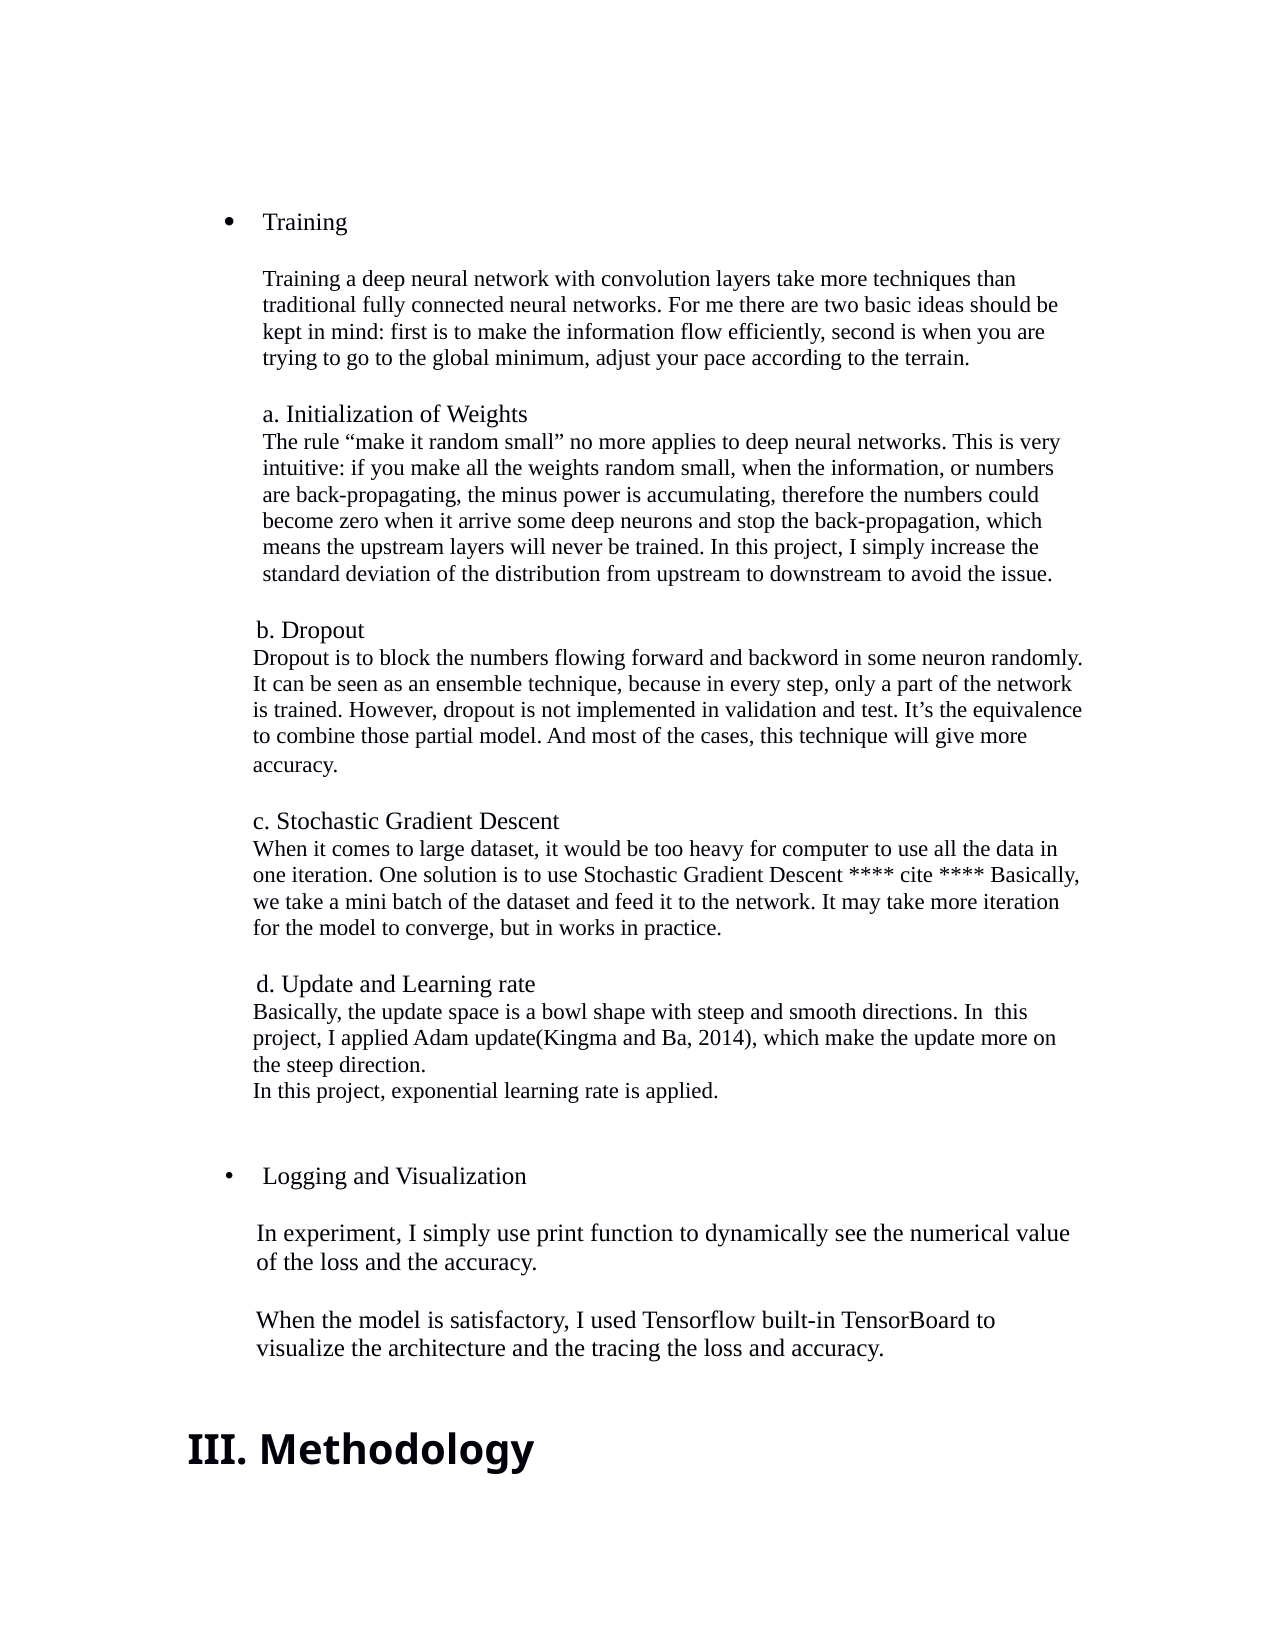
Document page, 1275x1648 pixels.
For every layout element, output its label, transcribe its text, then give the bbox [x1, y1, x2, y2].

text d. Update and Learning rate [187, 969, 1088, 998]
text In experiment, I simply use print function to dynamically see the numerical value of the loss and the accuracy. [187, 1218, 1088, 1276]
text When it comes to large dataset, it would be too heavy for computer to use all the data in one iteration. One solution is to use Stochastic Gradient Descent **** cite **** Basically, we take a mini batch of the dataset and feed it to the network. It may take more iteration for the model to converge, but in works in practice. [253, 835, 1088, 941]
text When the model is satisfactory, I used Tensorflow built-in TensorBoard to visualize the architecture and the tracing the loss and accuracy. [187, 1305, 1088, 1362]
text The rule “make it random small” no more applies to deep neural networks. This is very intuitive: if you make all the weights random small, when the information, or numbers are back-propagating, the minus power is accumulating, therefore the numbers could become zero when it arrive some deep neurons and stop the back-propagation, which means the upstream layers will never be trained. In this project, I simply increase the standard deviation of the distribution from upstream to downstream to avoid the issue. [262, 428, 1088, 586]
text Dropout is to block the numbers flowing forward and backword in some neuron randomly. It can be seen as an ensemble technique, because in every step, only a part of the network is trained. However, dropout is not implemented in validation and test. It’s the equivalence to combine those partial model. And most of the cases, this technique will give more accuracy. [253, 643, 1088, 778]
text III. Methodology [187, 1420, 1088, 1477]
list Logging and Visualization [225, 1161, 1088, 1190]
text b. Dropout [187, 615, 1088, 643]
text c. Stochastic Gradient Descent [253, 806, 1088, 835]
text a. Initialization of Weights [187, 399, 1088, 428]
text In this project, exponential learning rate is applied. [253, 1077, 1088, 1103]
text Basically, the update space is a bowl shape with steep and smooth directions. In this project, I applied Adam update(Kingma and Ba, 2014), which make the update more on the steep direction. [253, 998, 1088, 1077]
list Training [225, 207, 1088, 236]
text Training a deep neural network with convolution layers take more techniques than traditional fully connected neural networks. For me there are two basic ideas should be kept in mind: first is to make the information flow efficiently, second is when you are trying to go to the global minimum, adjust your pace according to the terrain. [262, 265, 1088, 370]
